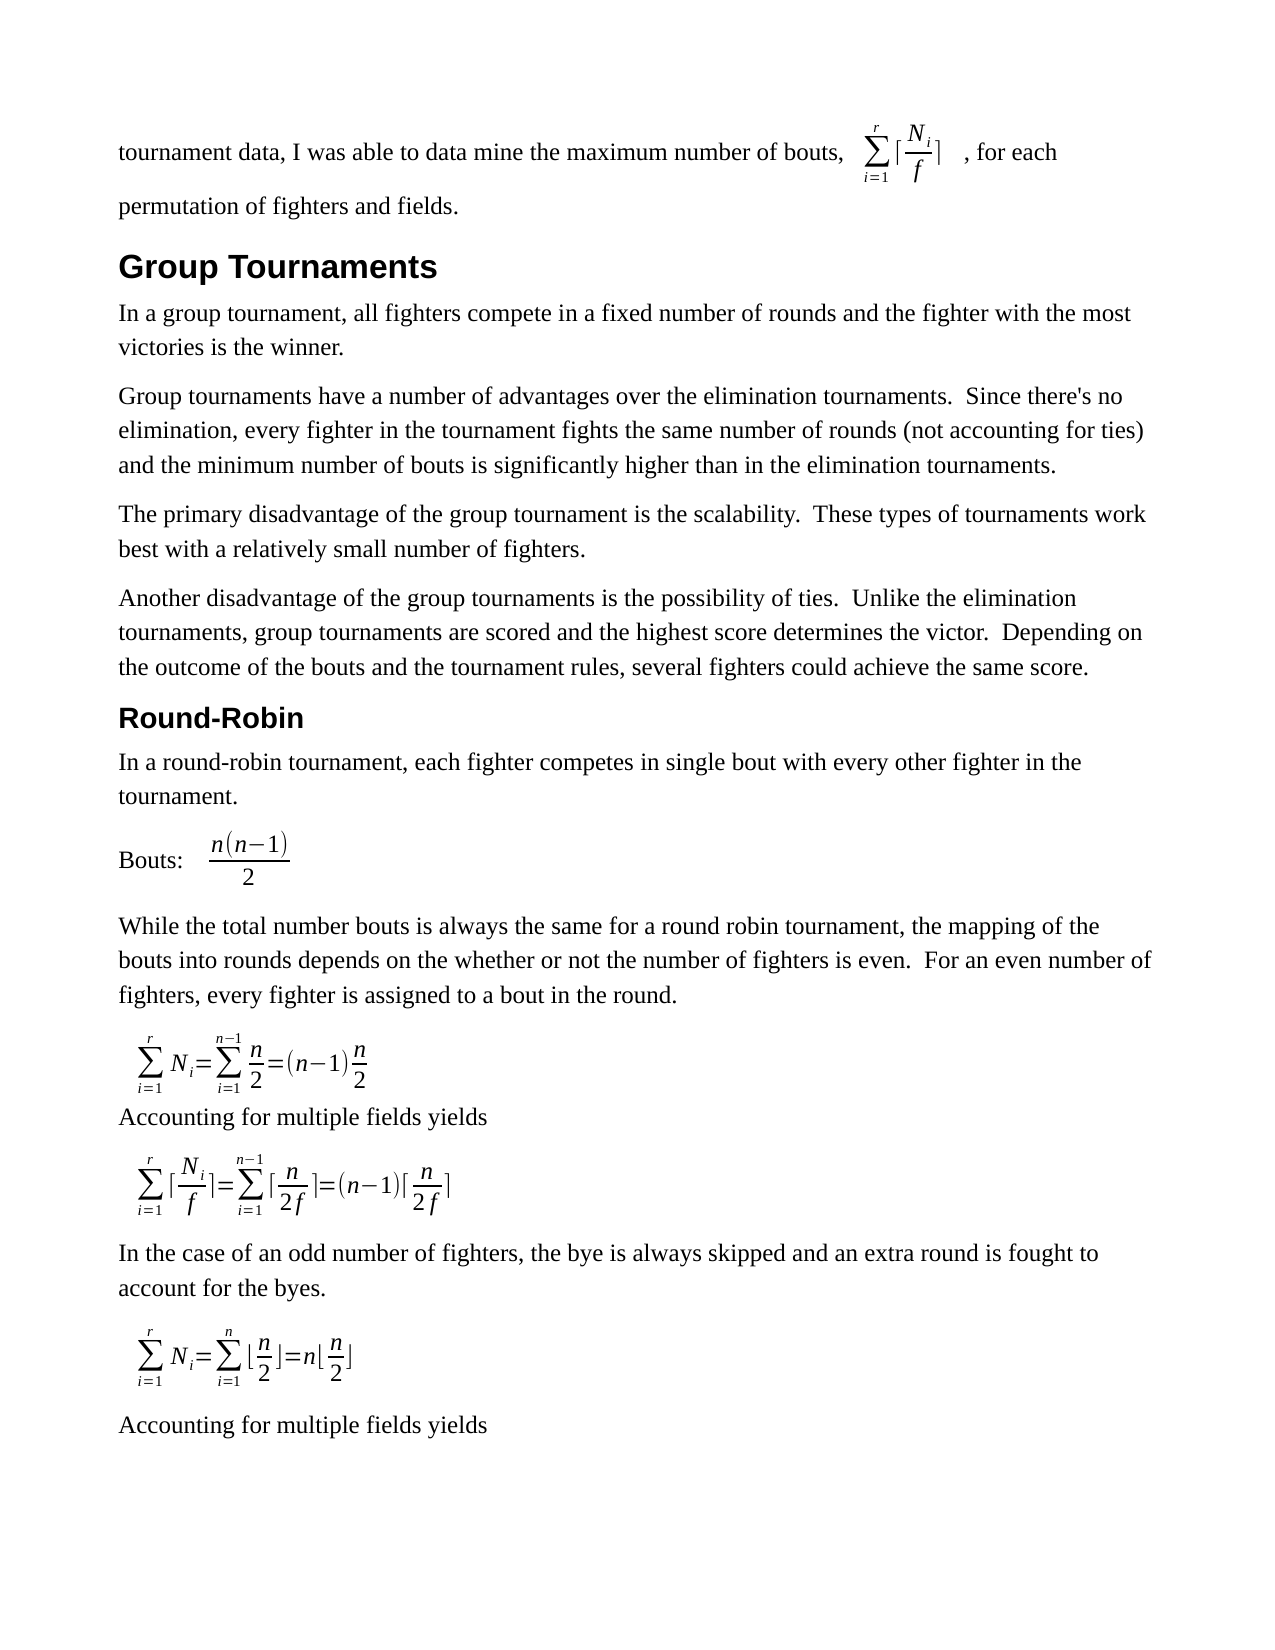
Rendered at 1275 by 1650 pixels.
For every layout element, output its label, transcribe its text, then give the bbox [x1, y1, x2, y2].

text In the case of an odd number of fighters, the bye is always skipped and an extra round is fought to account for the byes. [118, 1238, 1157, 1302]
text In a round-robin tournament, each fighter competes in single bout with every other fighter in the tournament. [118, 747, 1157, 810]
text In a group tournament, all fighters compete in a fixed number of rounds and the fighter with the most victories is the winner. [118, 298, 1157, 361]
text Another disadvantage of the group tournaments is the possibility of ties. Unlike the elimination tournaments, group tournaments are scored and the highest score determines the victor. Depending on the outcome of the bouts and the tournament rules, several fighters could achieve the same score. [118, 583, 1157, 680]
subtitle Group Tournaments [118, 246, 1157, 285]
text Accounting for multiple fields yields [118, 1410, 1157, 1438]
text Group tournaments have a number of advantages over the elimination tournaments. Since there's no elimination, every fighter in the tournament fights the same number of rounds (not accounting for ties) and the minimum number of bouts is significantly higher than in the elimination tournaments. [118, 381, 1157, 479]
text The primary disadvantage of the group tournament is the scalability. These types of tournaments work best with a relatively small number of fighters. [118, 499, 1157, 562]
subtitle Round-Robin [118, 701, 1157, 734]
text While the total number bouts is always the same for a round robin tournament, the mapping of the bouts into rounds depends on the whether or not the number of fighters is even. For an even number of fighters, every fighter is assigned to a bout in the round. [118, 911, 1157, 1008]
text Accounting for multiple fields yields [118, 1029, 1157, 1131]
text Unfortunately, there is no simple way to compute the bouts per round for an elimination tournament consisting offighters run onfields. Rather than attempt to compute a closed-form solution to the problem, I decided to use Monte Carlo simulation to determine the bouts per round. I implemented a tournament simulator in C# and had it run thousands of virtual tournaments. From the virtual tournament data, I was able to data mine the maximum number of bouts,, for each permutation of fighters and fields. [118, 118, 1157, 220]
text Bouts: [118, 831, 1157, 891]
